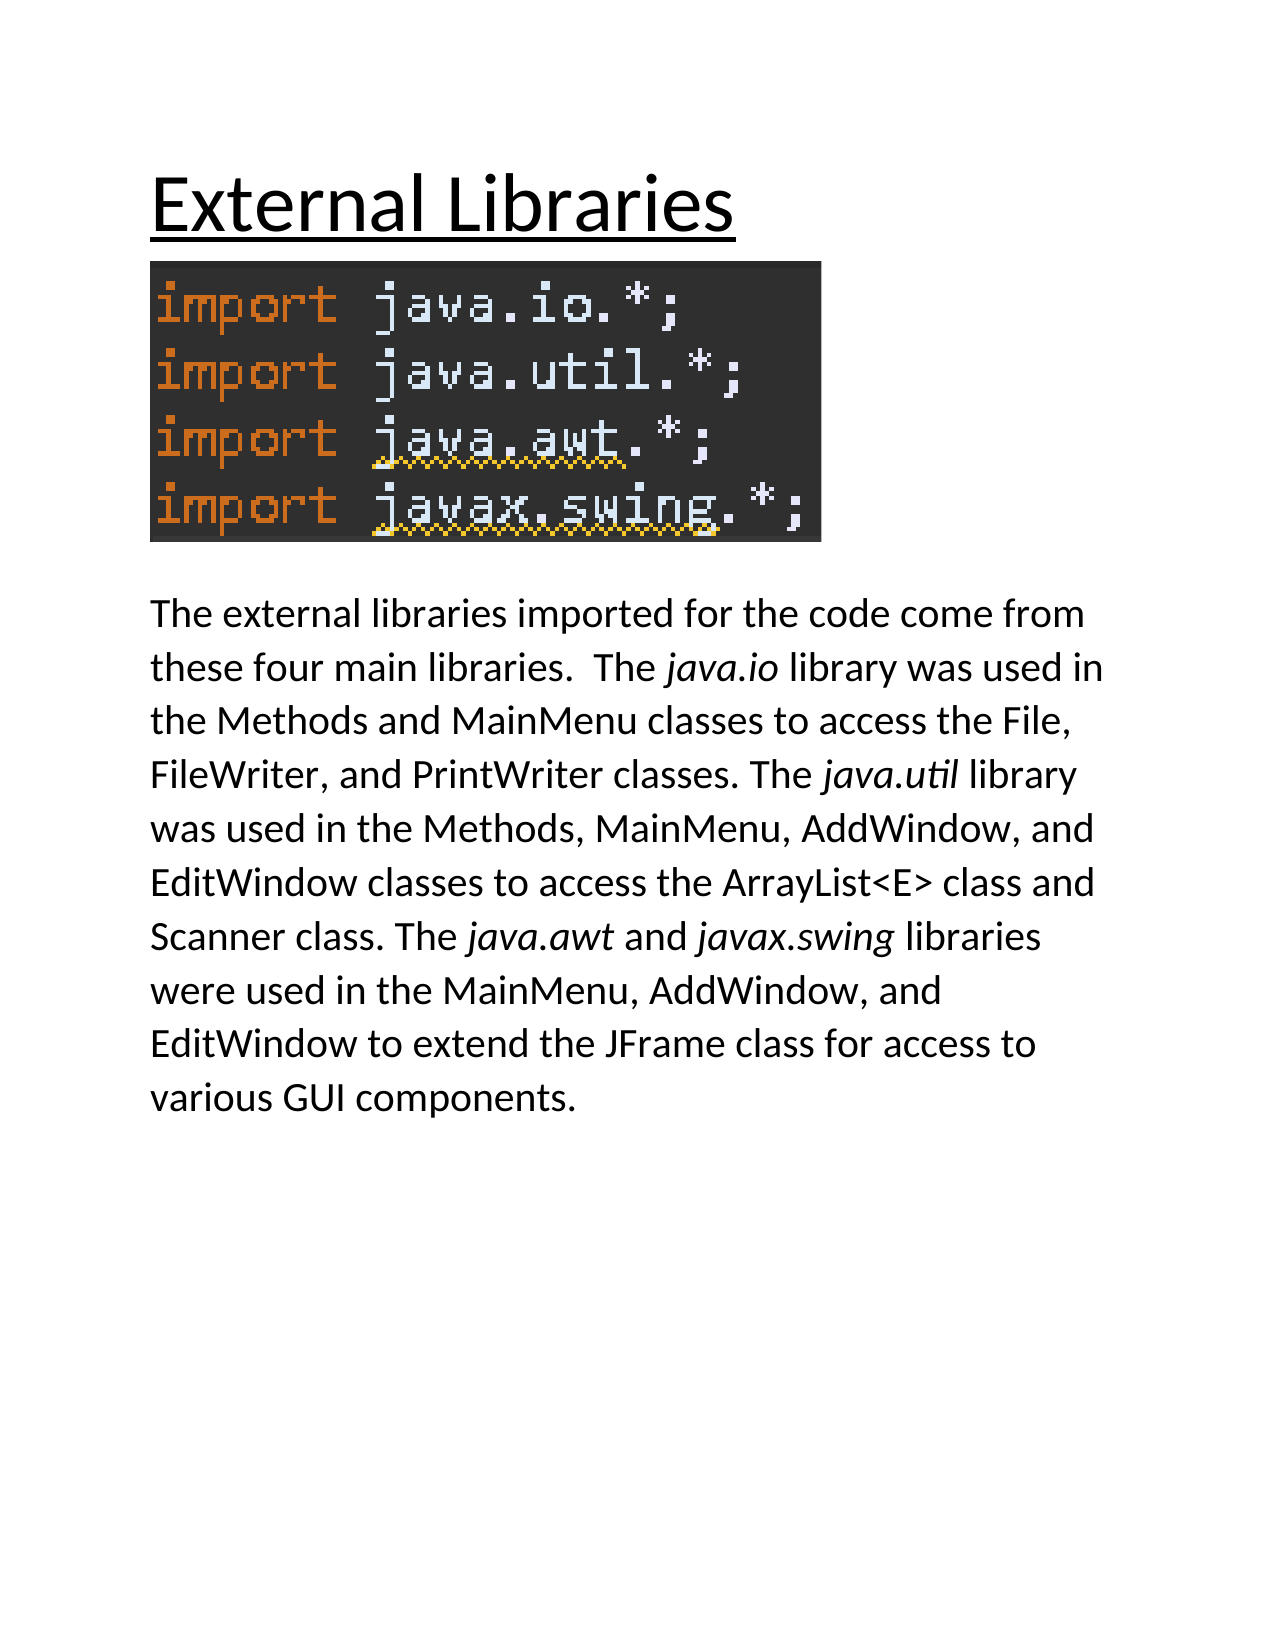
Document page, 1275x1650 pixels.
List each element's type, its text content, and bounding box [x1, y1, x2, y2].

text The external libraries imported for the code come from these four main libraries. The java.io library was used in the Methods and MainMenu classes to access the File, FileWriter, and PrintWriter classes. The java.util library was used in the Methods, MainMenu, AddWindow, and EditWindow classes to access the ArrayList<E> class and Scanner class. The java.awt and javax.swing libraries were used in the MainMenu, AddWindow, and EditWindow to extend the JFrame class for access to various GUI components. [150, 587, 1125, 1122]
text External Libraries [150, 150, 1125, 252]
